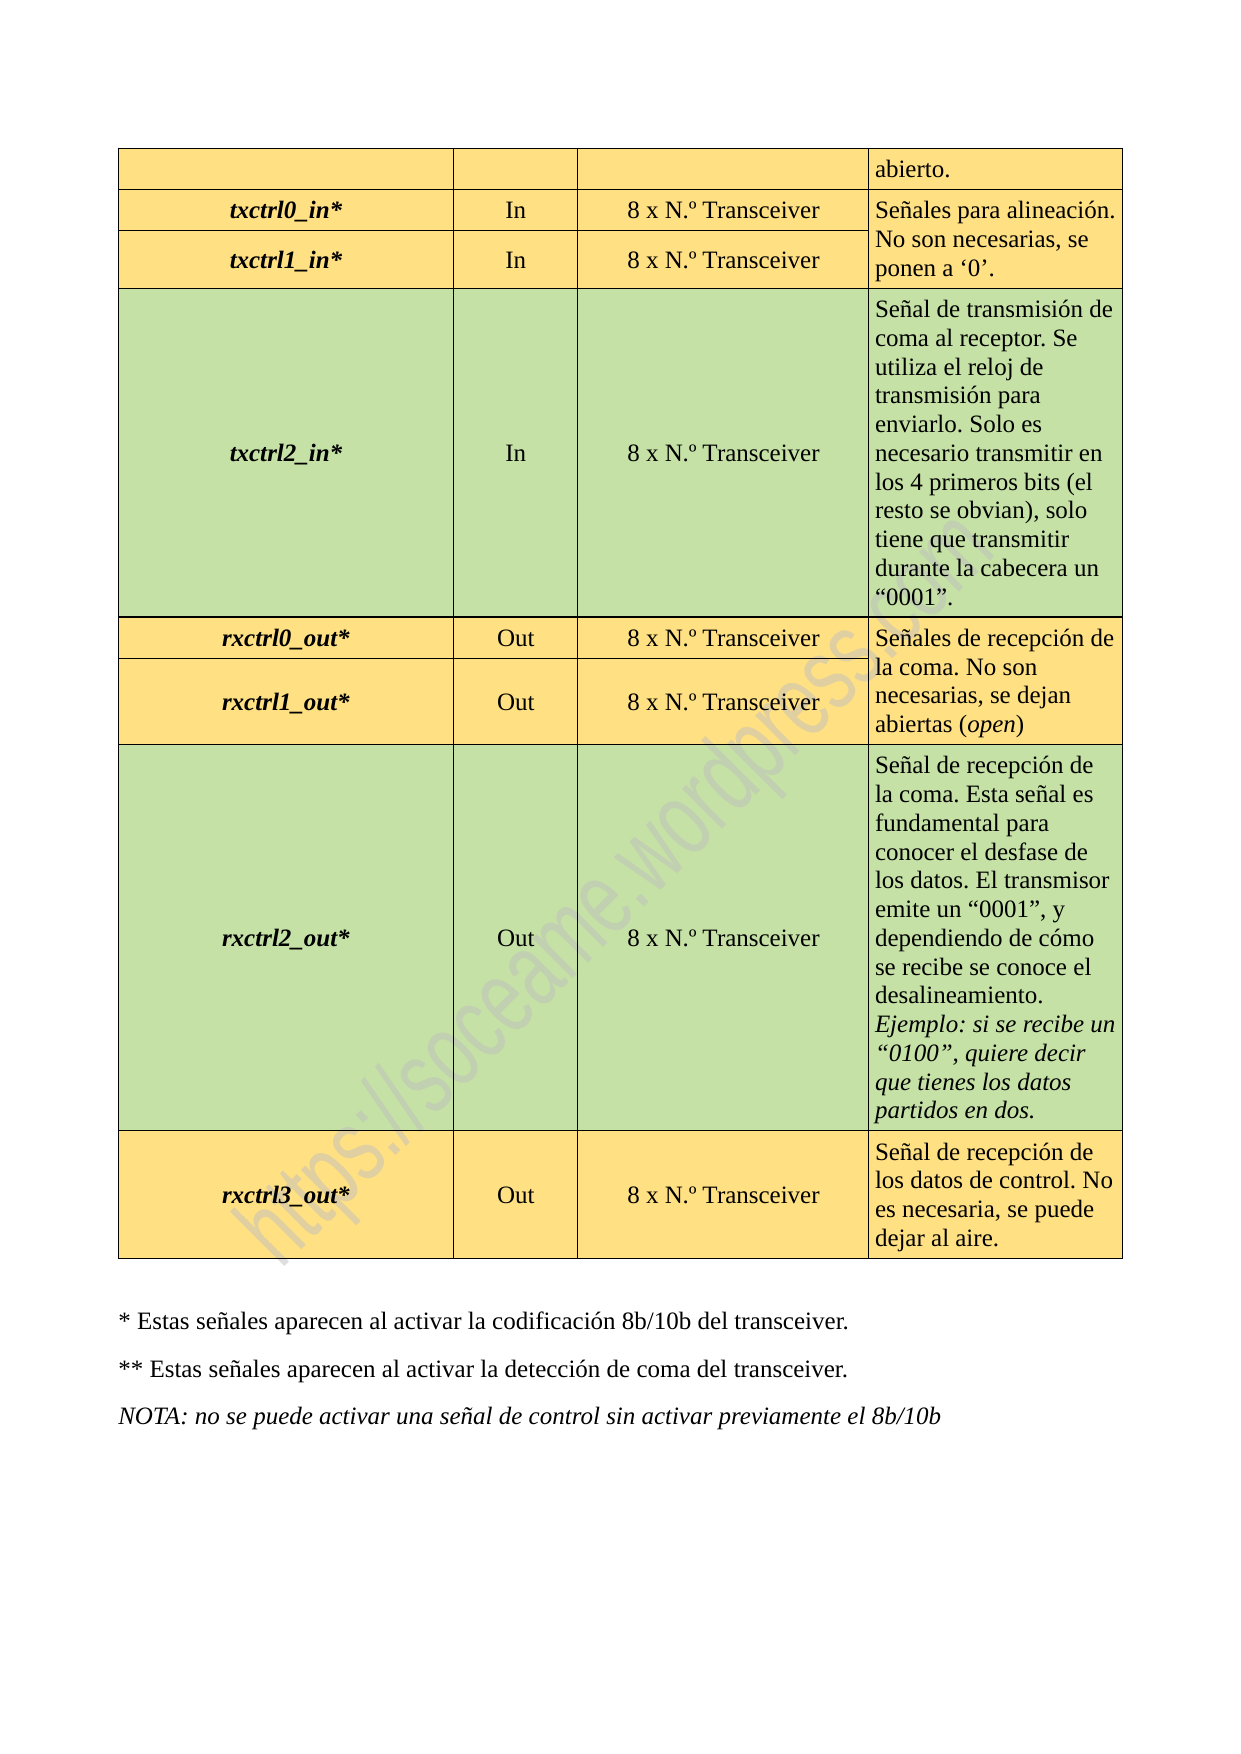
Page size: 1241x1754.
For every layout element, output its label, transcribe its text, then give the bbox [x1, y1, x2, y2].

table_cell 8 x N.º Transceiver [578, 1131, 868, 1258]
table_cell Out [454, 1131, 577, 1258]
table_cell Out [454, 618, 577, 658]
table_cell In [454, 289, 577, 616]
table_cell txctrl0_in* [119, 190, 453, 230]
table_cell 8 x N.º Transceiver [578, 190, 868, 230]
table_cell Señales de recepción de la coma. No son necesarias, se dejan abiertas (open) [869, 618, 1122, 744]
table_cell In [454, 231, 577, 288]
table_cell Señal de recepción de la coma. Esta señal es fundamental para conocer el desfase de los datos. El transmisor emite un “0001”, y dependiendo de cómo se recibe se conoce el desalineamiento. Ejemplo: si se recibe un “0100”, quiere decir que tienes los datos partidos en dos. [869, 745, 1122, 1130]
text ** Estas señales aparecen al activar la detección de coma del transceiver. [118, 1354, 1122, 1383]
text NOTA: no se puede activar una señal de control sin activar previamente el 8b/10b [118, 1401, 1122, 1430]
table_cell 8 x N.º Transceiver [578, 289, 868, 616]
table_cell Señal de transmisión de coma al receptor. Se utiliza el reloj de transmisión para enviarlo. Solo es necesario transmitir en los 4 primeros bits (el resto se obvian), solo tiene que transmitir durante la cabecera un “0001”. [869, 289, 1122, 616]
table_cell txctrl2_in* [119, 289, 453, 616]
table_cell [119, 149, 453, 189]
text * Estas señales aparecen al activar la codificación 8b/10b del transceiver. [118, 1306, 1122, 1335]
table_cell Out [454, 745, 577, 1130]
table_cell [578, 149, 868, 189]
table_cell Out [454, 659, 577, 744]
table_cell rxctrl0_out* [119, 618, 453, 658]
table_cell rxctrl2_out* [119, 745, 453, 1130]
table_cell 8 x N.º Transceiver [578, 659, 868, 744]
table_cell [454, 149, 577, 189]
table_cell In [454, 190, 577, 230]
table_cell txctrl1_in* [119, 231, 453, 288]
table_cell 8 x N.º Transceiver [578, 745, 868, 1130]
table_cell rxctrl3_out* [119, 1131, 453, 1258]
table_cell rxctrl1_out* [119, 659, 453, 744]
table_cell 8 x N.º Transceiver [578, 618, 868, 658]
table_cell Señal de recepción de los datos de control. No es necesaria, se puede dejar al aire. [869, 1131, 1122, 1258]
table_cell Señales para alineación. No son necesarias, se ponen a ‘0’. [869, 190, 1122, 288]
table_cell 8 x N.º Transceiver [578, 231, 868, 288]
